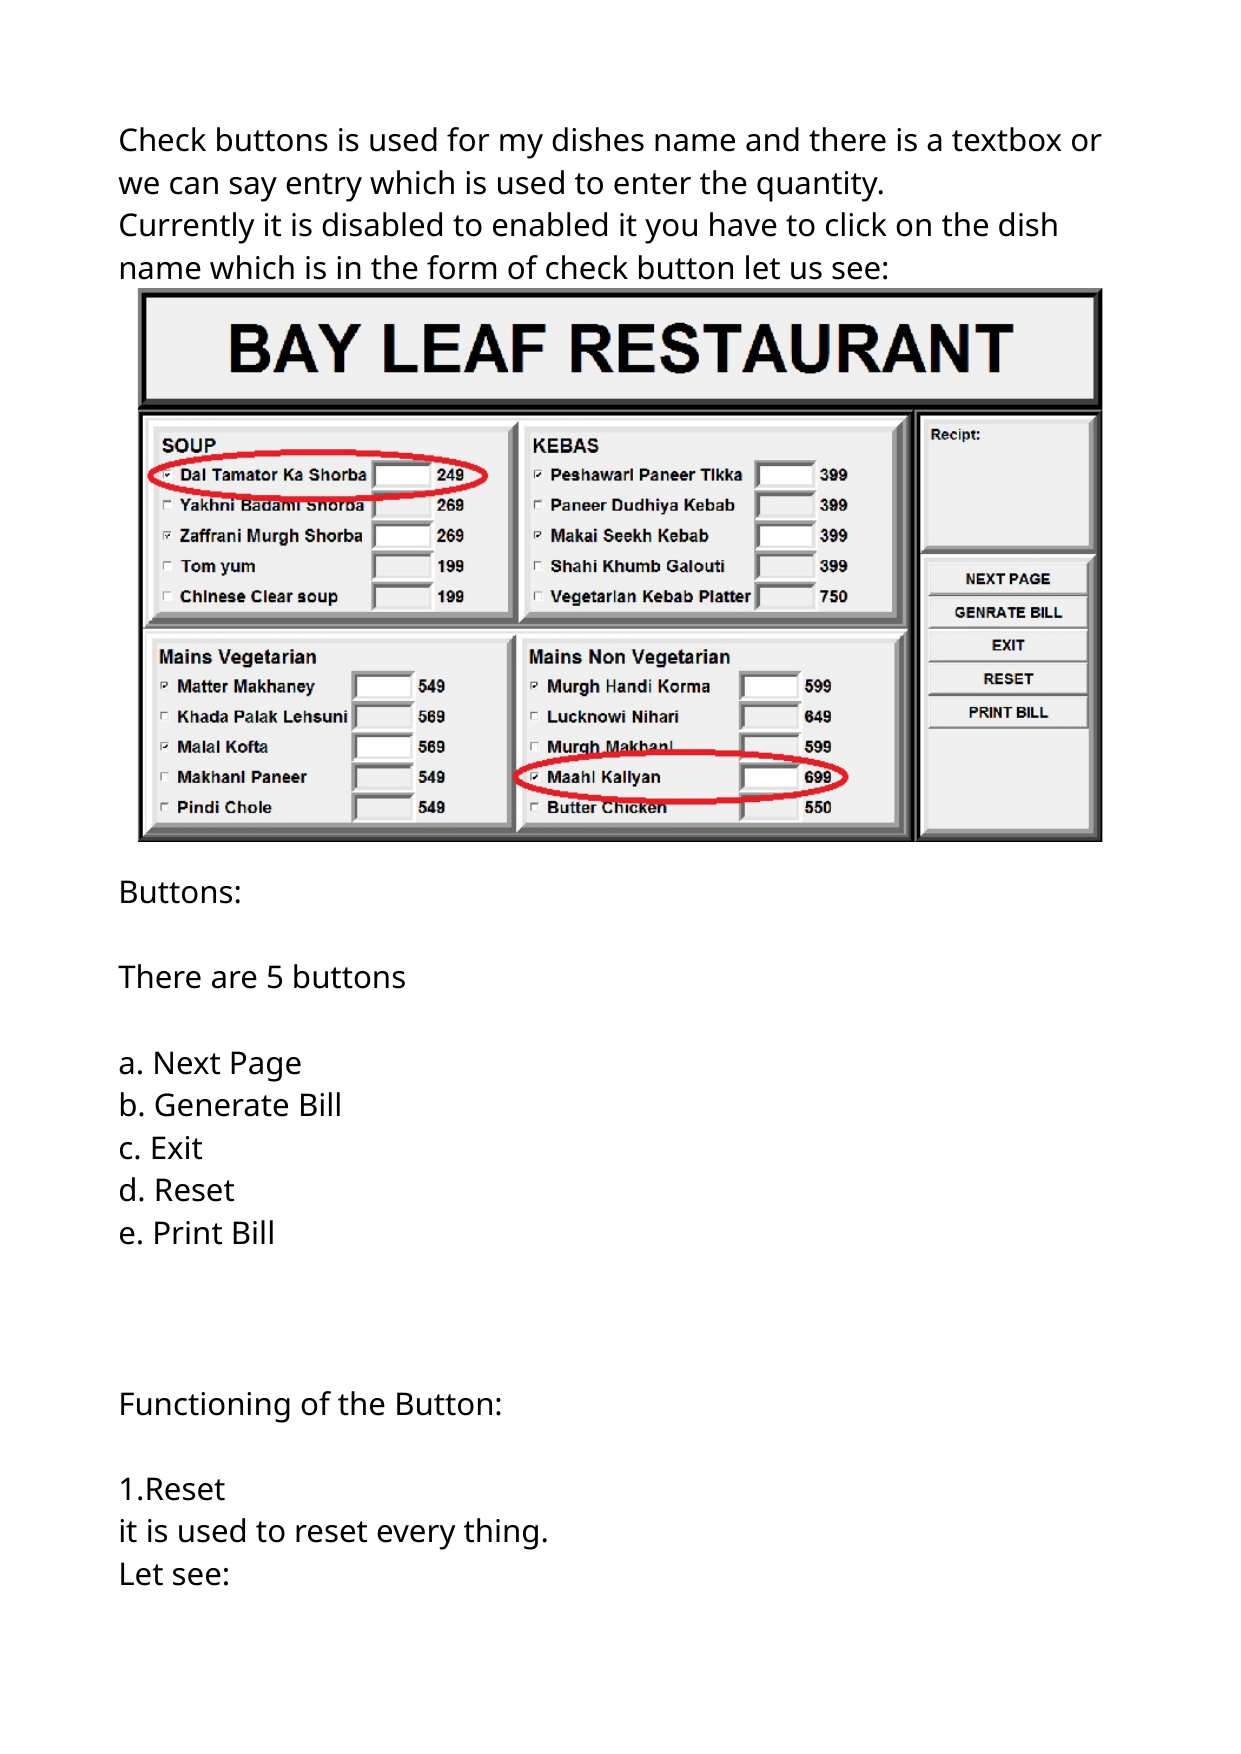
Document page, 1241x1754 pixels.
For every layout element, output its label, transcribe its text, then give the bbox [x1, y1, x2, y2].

text c. Exit [118, 1126, 1122, 1168]
text 1.Reset [118, 1467, 1122, 1509]
text There are 5 buttons [118, 955, 1122, 998]
text Let see: [118, 1552, 1122, 1594]
text a. Next Page [118, 1041, 1122, 1083]
text Buttons: [118, 870, 1122, 913]
text b. Generate Bill [118, 1083, 1122, 1126]
text e. Print Bill [118, 1211, 1122, 1254]
text it is used to reset every thing. [118, 1509, 1122, 1552]
text Check buttons is used for my dishes name and there is a textbox or we can say entry which is used to enter the quantity. [118, 118, 1122, 203]
text d. Reset [118, 1168, 1122, 1211]
text Functioning of the Button: [118, 1381, 1122, 1424]
text Currently it is disabled to enabled it you have to click on the dish name which is in the form of check button let us see: [118, 203, 1122, 288]
